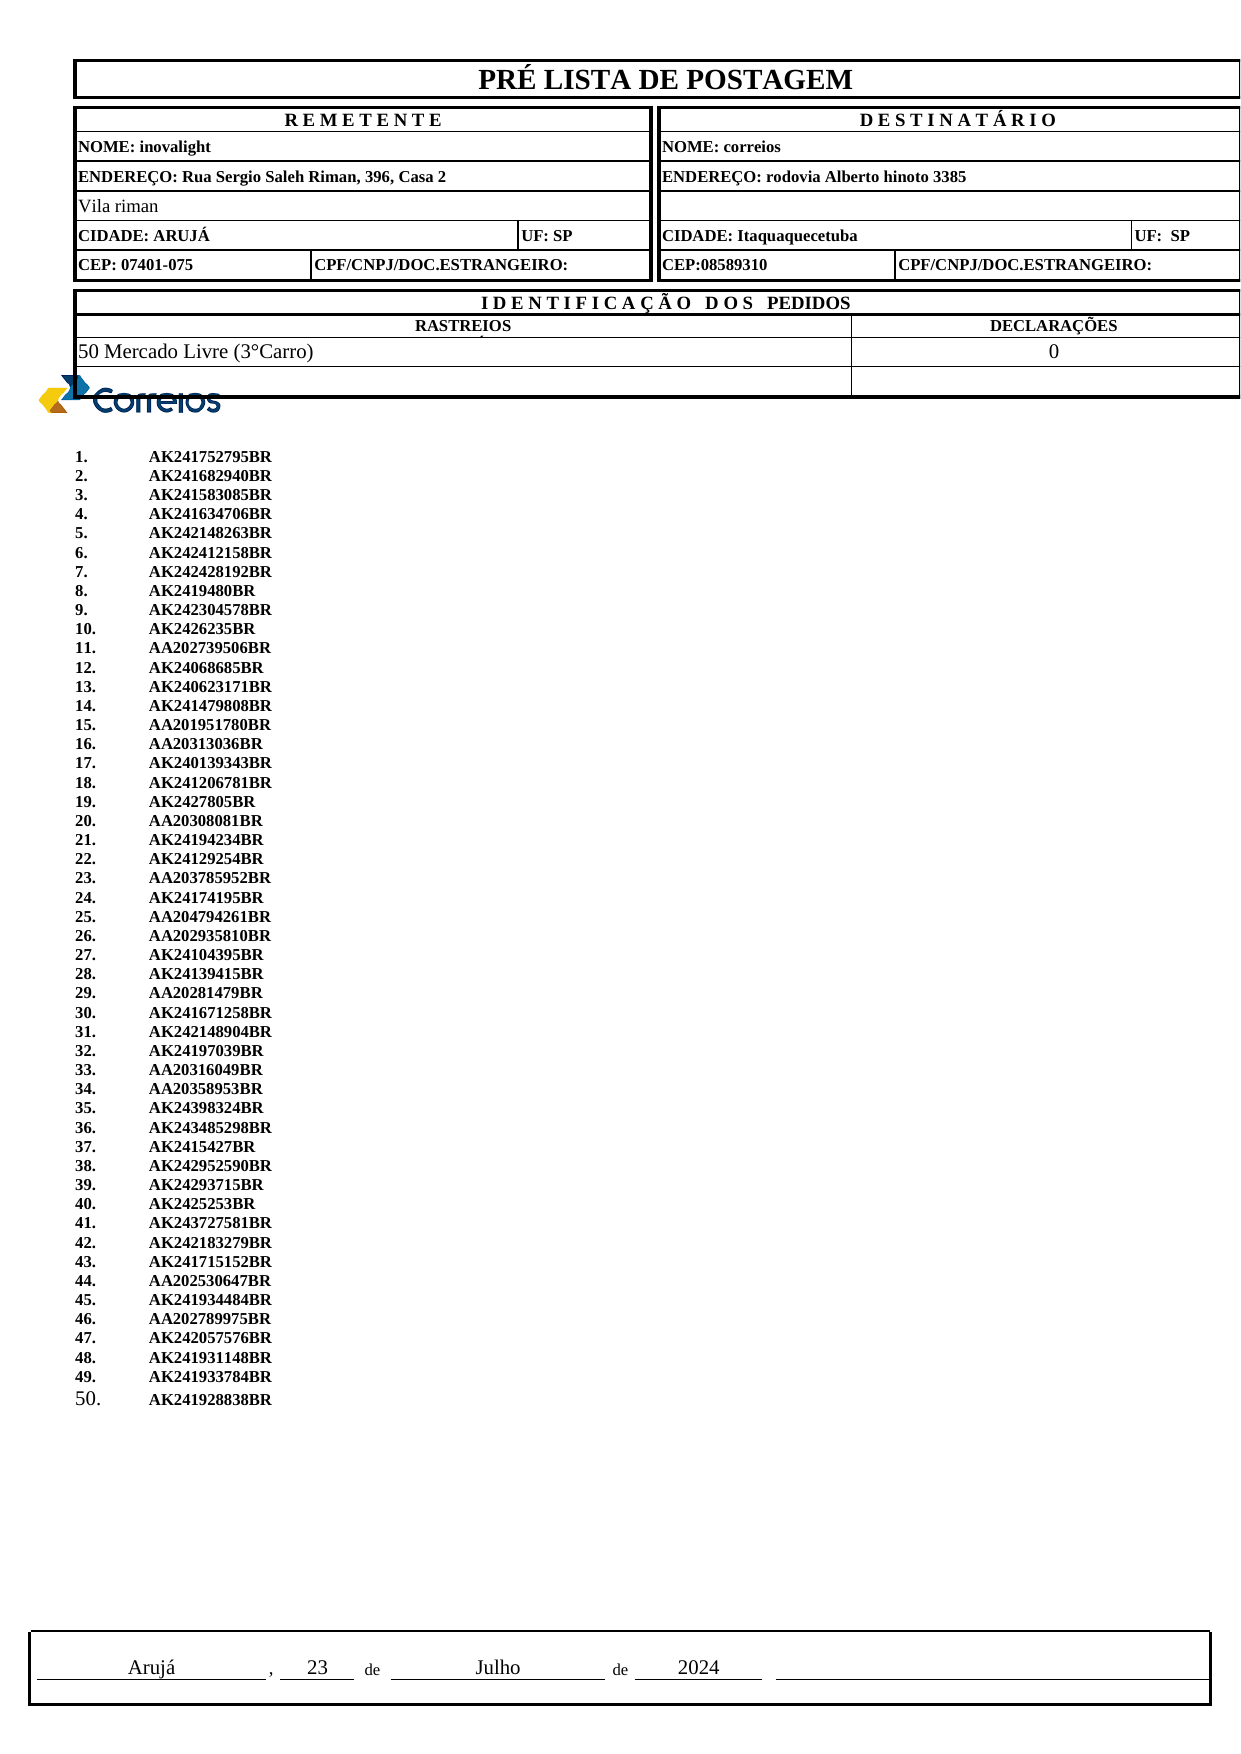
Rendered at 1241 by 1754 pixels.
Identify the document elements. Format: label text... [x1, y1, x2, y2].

list AK2427805BR [75, 792, 329, 811]
list AK24194234BR [75, 830, 329, 849]
list AK243727581BR [75, 1213, 329, 1232]
list AK241934484BR [75, 1290, 329, 1309]
list AK241634706BR [75, 504, 329, 523]
list AA202530647BR [75, 1271, 329, 1290]
list AK242952590BR [75, 1156, 329, 1175]
list AK241933784BR [75, 1367, 329, 1386]
list AK241928838BR [75, 1386, 329, 1410]
list AK24293715BR [75, 1175, 329, 1194]
list AK24129254BR [75, 849, 329, 868]
list AK241682940BR [75, 466, 329, 485]
list AA20313036BR [75, 734, 329, 753]
list AK242304578BR [75, 600, 329, 619]
list AK242183279BR [75, 1232, 329, 1252]
list AK243485298BR [75, 1117, 329, 1137]
list AA202935810BR [75, 926, 329, 945]
list AK241479808BR [75, 696, 329, 715]
list AK241715152BR [75, 1252, 329, 1271]
list AA20316049BR [75, 1060, 329, 1079]
list AK2426235BR [75, 619, 329, 638]
list AA202789975BR [75, 1309, 329, 1328]
list AK241931148BR [75, 1347, 329, 1367]
list AK242148263BR [75, 523, 329, 542]
list AA20358953BR [75, 1079, 329, 1098]
list AK242148904BR [75, 1022, 329, 1041]
list AK241583085BR [75, 485, 329, 504]
list AK2415427BR [75, 1137, 329, 1156]
list AK241206781BR [75, 772, 329, 792]
list AK241671258BR [75, 1002, 329, 1022]
list AK242428192BR [75, 562, 329, 581]
list AK24104395BR [75, 945, 329, 964]
list AA20281479BR [75, 983, 329, 1002]
list AK24197039BR [75, 1041, 329, 1060]
list AA204794261BR [75, 907, 329, 926]
list AK241752795BR [75, 447, 329, 466]
list AK240139343BR [75, 753, 329, 772]
list AK24068685BR [75, 657, 329, 677]
list AK24139415BR [75, 964, 329, 983]
list AK240623171BR [75, 677, 329, 696]
list AK24398324BR [75, 1098, 329, 1117]
list AK2419480BR [75, 581, 329, 600]
list AA203785952BR [75, 868, 329, 887]
list AK242412158BR [75, 542, 329, 562]
list AA201951780BR [75, 715, 329, 734]
list AK24174195BR [75, 887, 329, 907]
list AK242057576BR [75, 1328, 329, 1347]
list AA20308081BR [75, 811, 329, 830]
list AA202739506BR [75, 638, 329, 657]
list AK2425253BR [75, 1194, 329, 1213]
